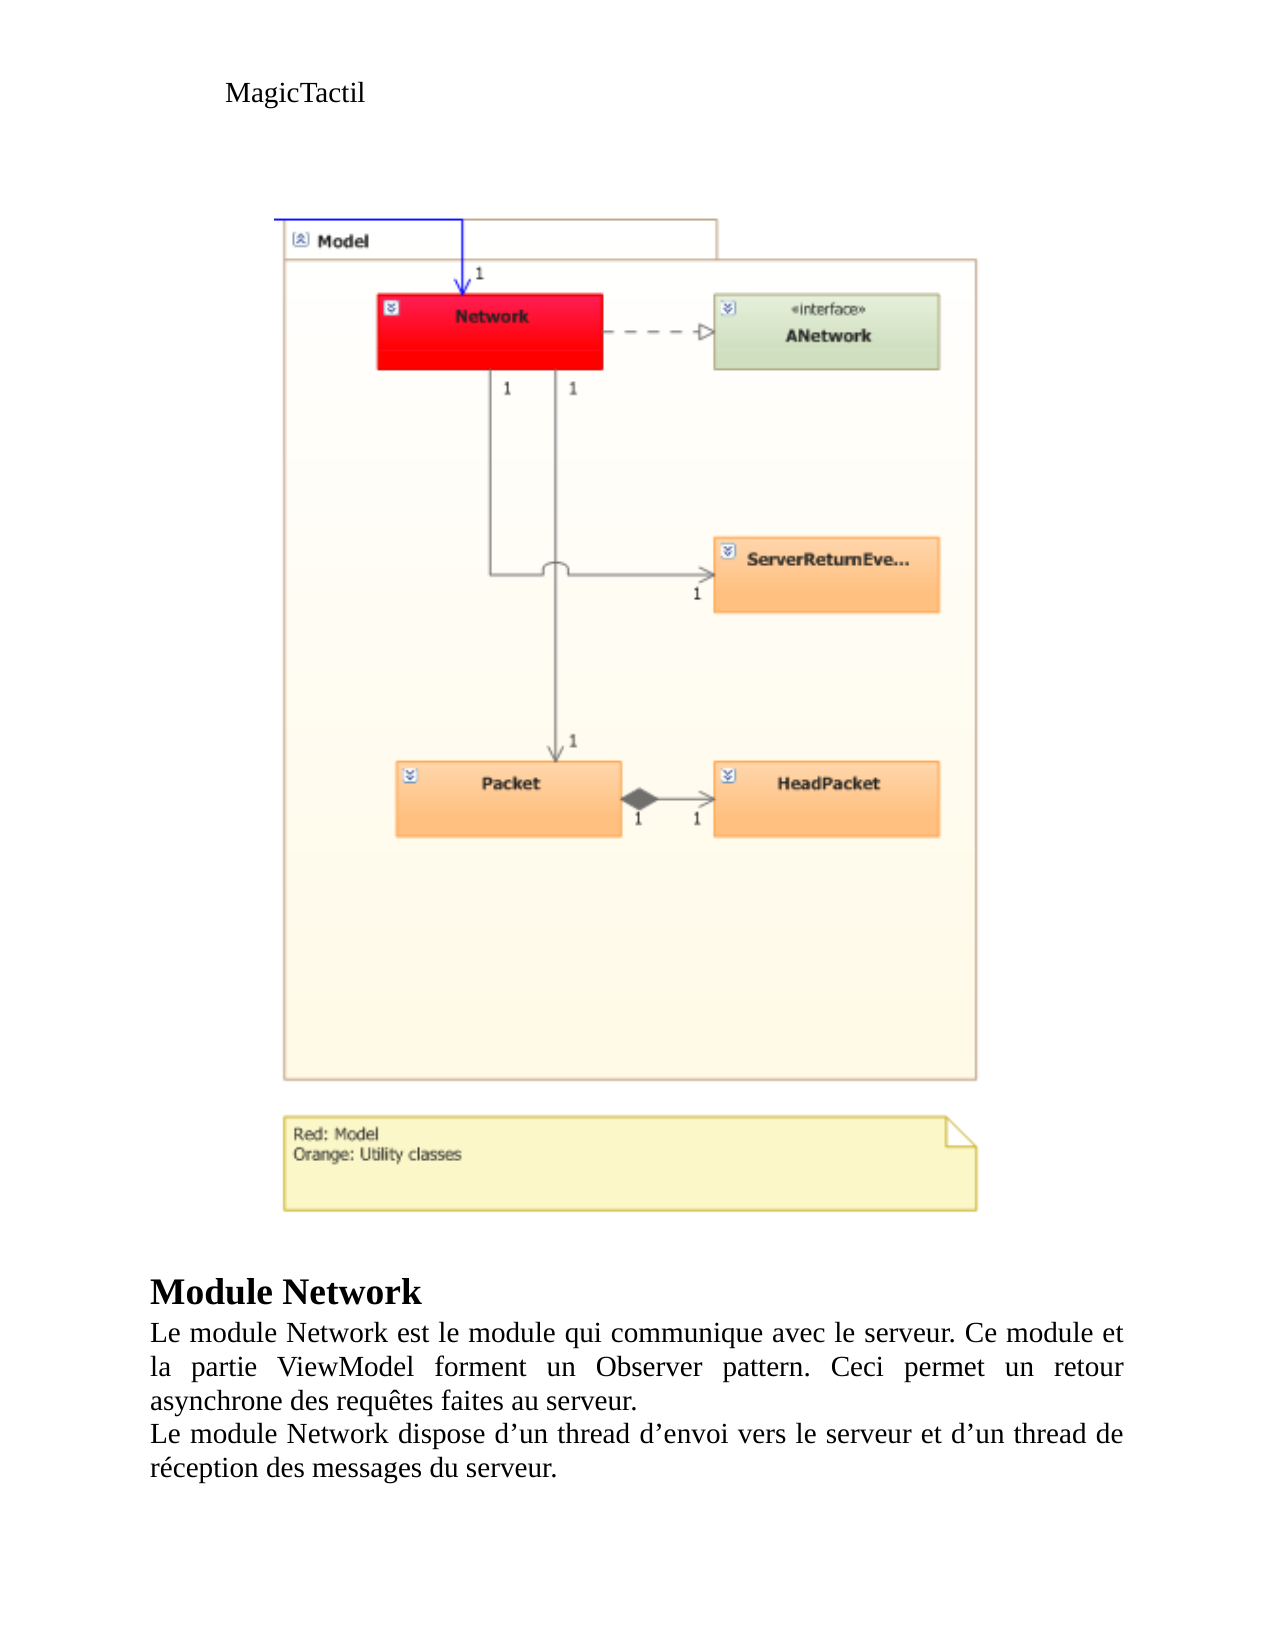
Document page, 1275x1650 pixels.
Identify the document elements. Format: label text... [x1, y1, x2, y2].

text Le module Network dispose d’un thread d’envoi vers le serveur et d’un thread de réception des messages du serveur. [150, 1416, 1125, 1483]
subtitle Module Network [150, 1269, 1125, 1313]
text Le module Network est le module qui communique avec le serveur. Ce module et la partie ViewModel forment un Observer pattern. Ceci permet un retour asynchrone des requêtes faites au serveur. [150, 1316, 1125, 1416]
picture [274, 150, 1002, 1233]
